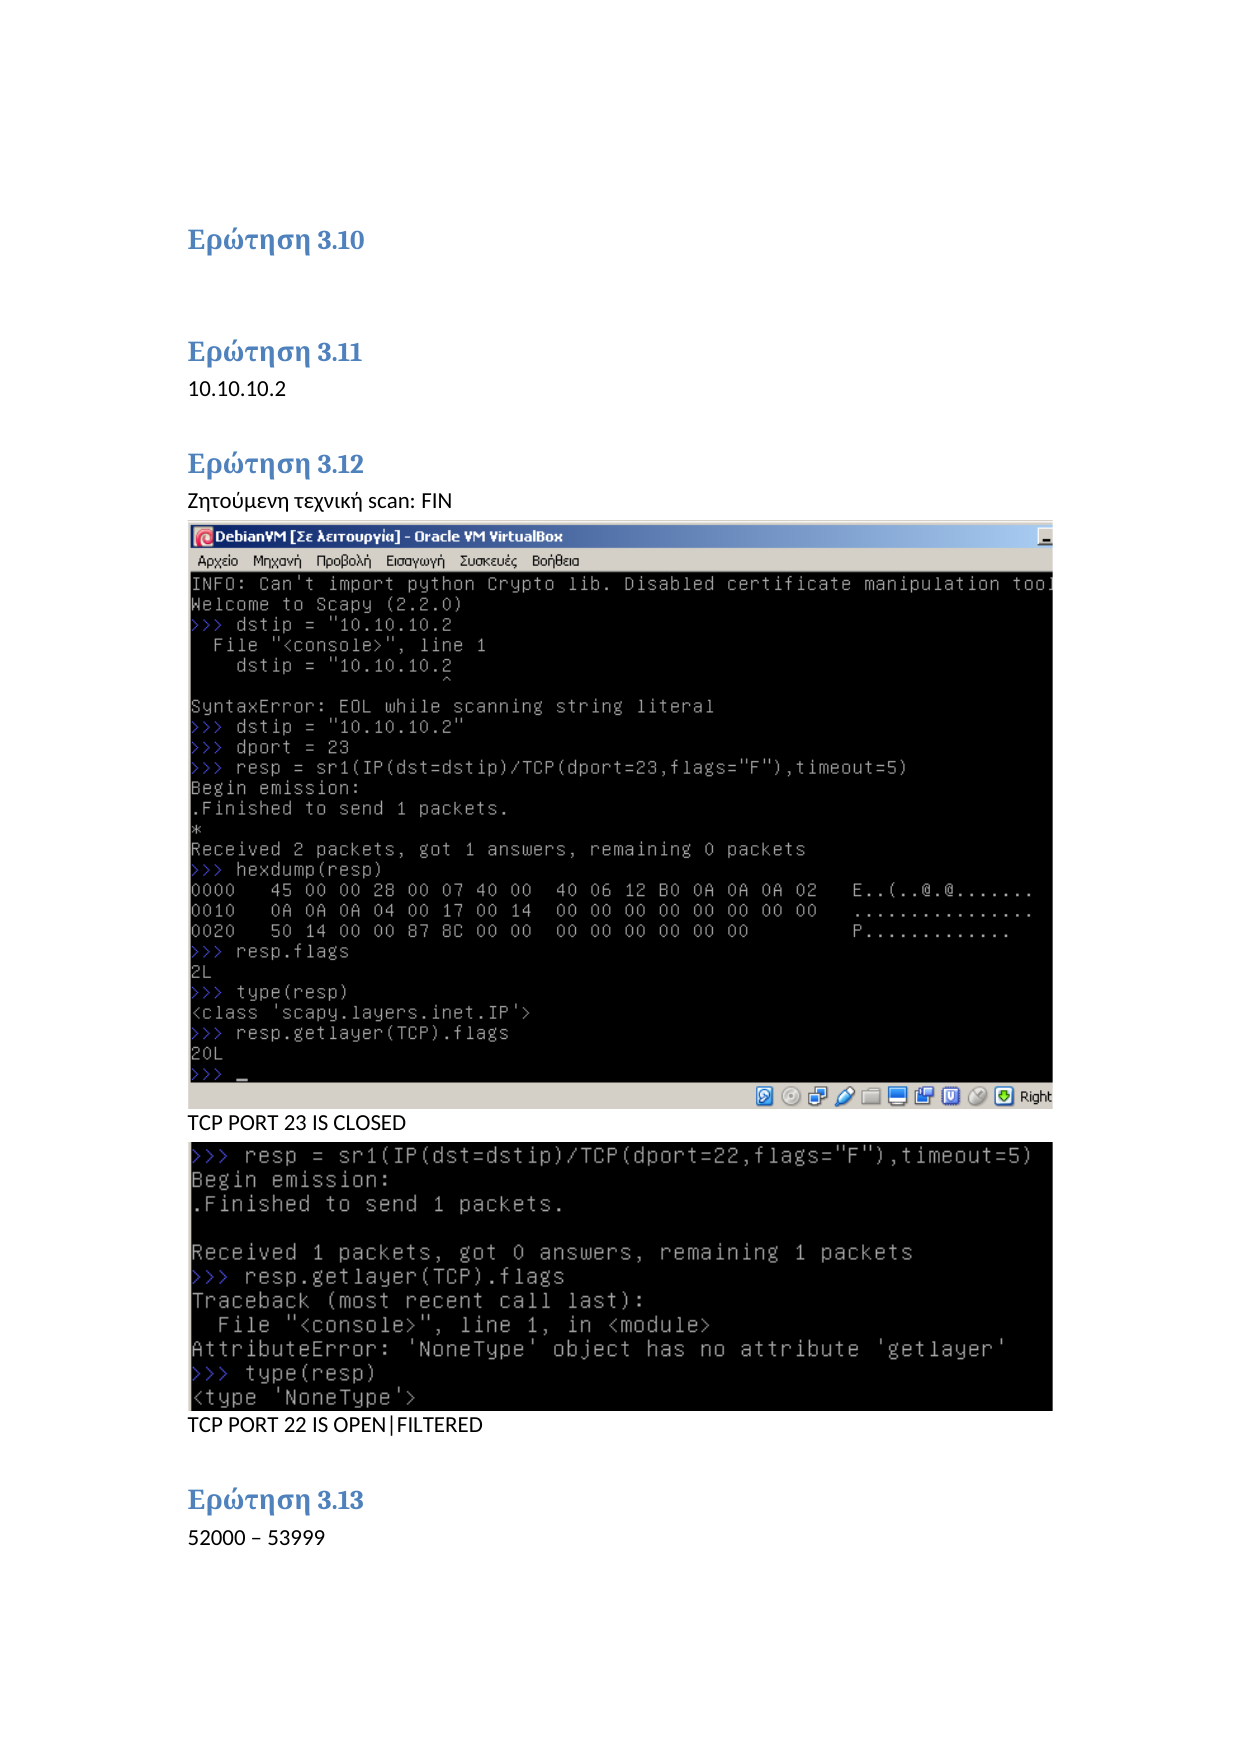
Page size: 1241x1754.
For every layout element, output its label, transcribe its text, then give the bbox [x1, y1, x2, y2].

text Ζητούμενη τεχνική scan: FIN [187, 487, 1053, 514]
subtitle Ερώτηση 3.10 [187, 225, 1053, 256]
text 52000 – 53999 [187, 1523, 1053, 1551]
subtitle Ερώτηση 3.12 [187, 449, 1053, 480]
text 10.10.10.2 [187, 374, 1053, 402]
subtitle Ερώτηση 3.11 [187, 337, 1053, 368]
subtitle Ερώτηση 3.13 [187, 1485, 1053, 1516]
text TCP PORT 23 IS CLOSED [187, 1109, 1053, 1137]
text TCP PORT 22 IS OPEN|FILTERED [187, 1411, 1053, 1438]
